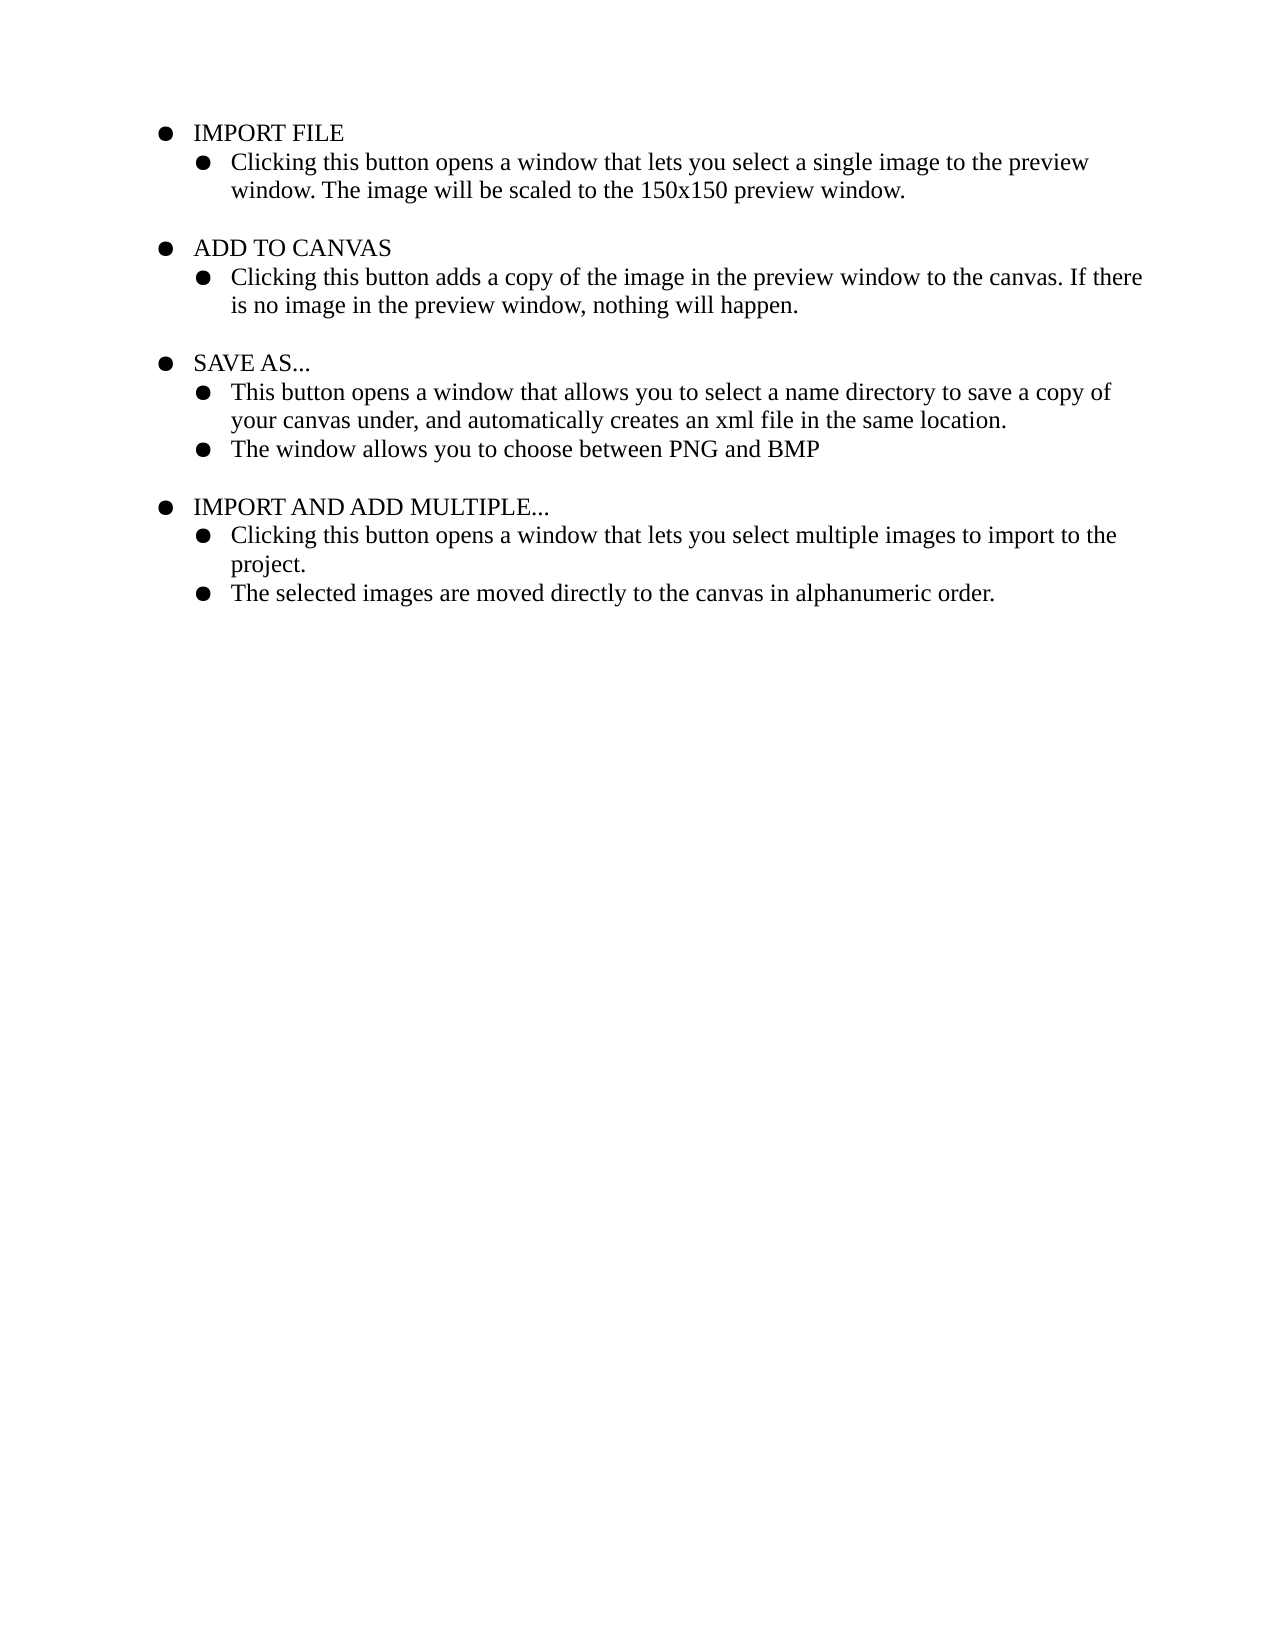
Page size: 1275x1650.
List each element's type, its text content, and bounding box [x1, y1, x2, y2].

list The window allows you to choose between PNG and BMP [193, 434, 1157, 492]
list Clicking this button opens a window that lets you select multiple images to import to the project. [193, 521, 1157, 578]
list The selected images are moved directly to the canvas in alphanumeric order. [193, 578, 1157, 607]
list Clicking this button adds a copy of the image in the preview window to the canvas. If there is no image in the preview window, nothing will happen. [193, 262, 1157, 348]
list SAVE AS... [156, 348, 1157, 377]
list IMPORT FILE [156, 118, 1157, 147]
list ADD TO CANVAS [156, 233, 1157, 262]
list Clicking this button opens a window that lets you select a single image to the preview window. The image will be scaled to the 150x150 preview window. [193, 147, 1157, 233]
list IMPORT AND ADD MULTIPLE... [156, 492, 1157, 521]
list This button opens a window that allows you to select a name directory to save a copy of your canvas under, and automatically creates an xml file in the same location. [193, 377, 1157, 434]
